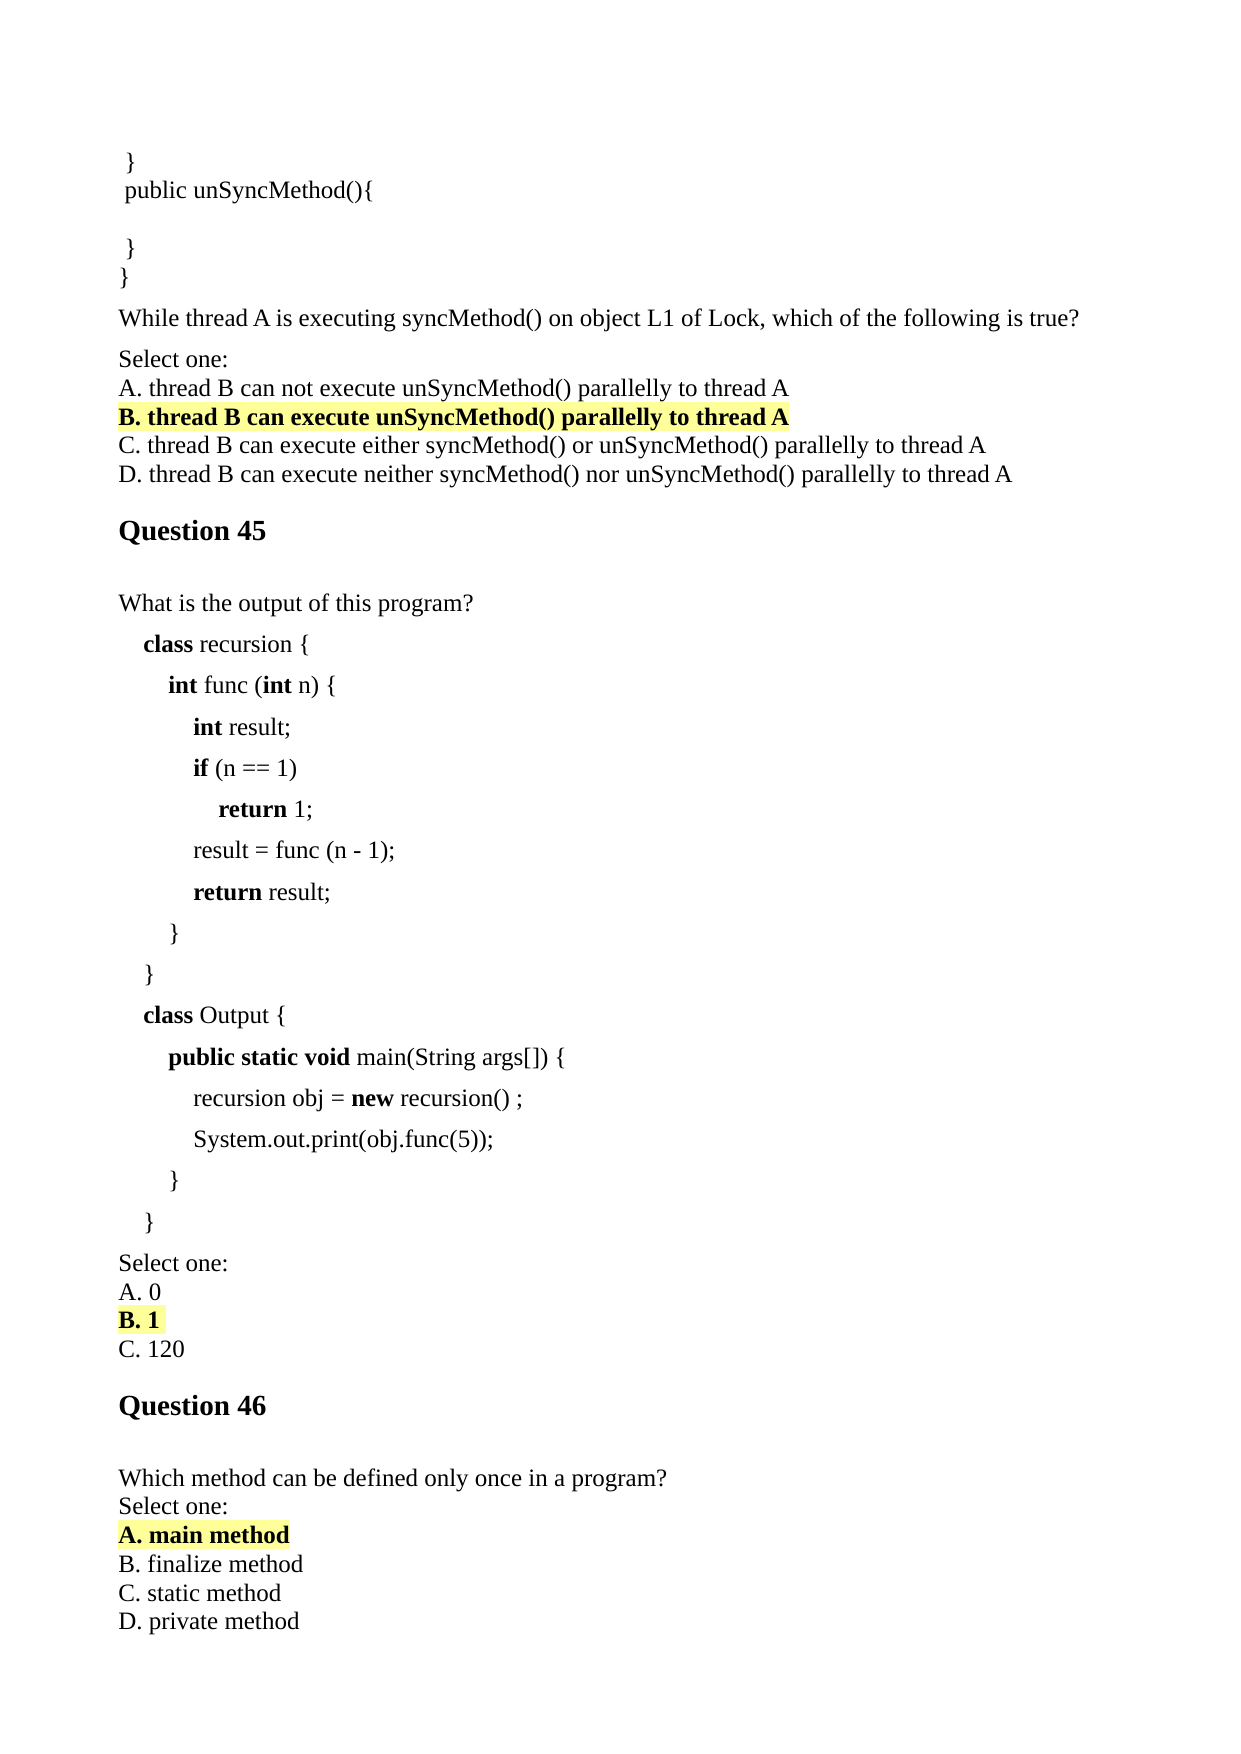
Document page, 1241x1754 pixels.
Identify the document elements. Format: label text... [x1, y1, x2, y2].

text A. thread B can not execute unSyncMethod() parallelly to thread A [118, 373, 1122, 402]
text public static void main(String args[]) { [118, 1042, 1122, 1070]
text return 1; [118, 794, 1122, 823]
text B. 1 [118, 1305, 1122, 1334]
text result = func (n - 1); [118, 835, 1122, 864]
text C. thread B can execute either syncMethod() or unSyncMethod() parallelly to thread A [118, 431, 1122, 459]
text } [118, 1165, 1122, 1194]
text } [118, 918, 1122, 947]
text return result; [118, 877, 1122, 905]
text A. 0 [118, 1277, 1122, 1305]
text Select one: [118, 1248, 1122, 1277]
text C. 120 [118, 1334, 1122, 1363]
subtitle Question 46 [118, 1388, 1122, 1421]
text Which method can be defined only once in a program? [118, 1463, 1122, 1491]
text B. thread B can execute unSyncMethod() parallelly to thread A [118, 402, 1122, 431]
subtitle Question 45 [118, 513, 1122, 547]
text recursion obj = new recursion() ; [118, 1083, 1122, 1112]
text C. static method [118, 1578, 1122, 1606]
text D. private method [118, 1606, 1122, 1635]
text if (n == 1) [118, 753, 1122, 782]
text System.out.print(obj.func(5)); [118, 1124, 1122, 1153]
text Select one: [118, 1491, 1122, 1520]
text } public unSyncMethod(){ } } [118, 118, 1122, 291]
text class recursion { [118, 629, 1122, 658]
text B. finalize method [118, 1549, 1122, 1578]
text D. thread B can execute neither syncMethod() nor unSyncMethod() parallelly to thread A [118, 459, 1122, 488]
text While thread A is executing syncMethod() on object L1 of Lock, which of the following is true? [118, 303, 1122, 332]
text int func (int n) { [118, 670, 1122, 699]
text int result; [118, 712, 1122, 740]
text } [118, 959, 1122, 988]
text A. main method [118, 1520, 1122, 1549]
text } [118, 1207, 1122, 1235]
text What is the output of this program? [118, 588, 1122, 617]
text Select one: [118, 344, 1122, 373]
text class Output { [118, 1000, 1122, 1029]
